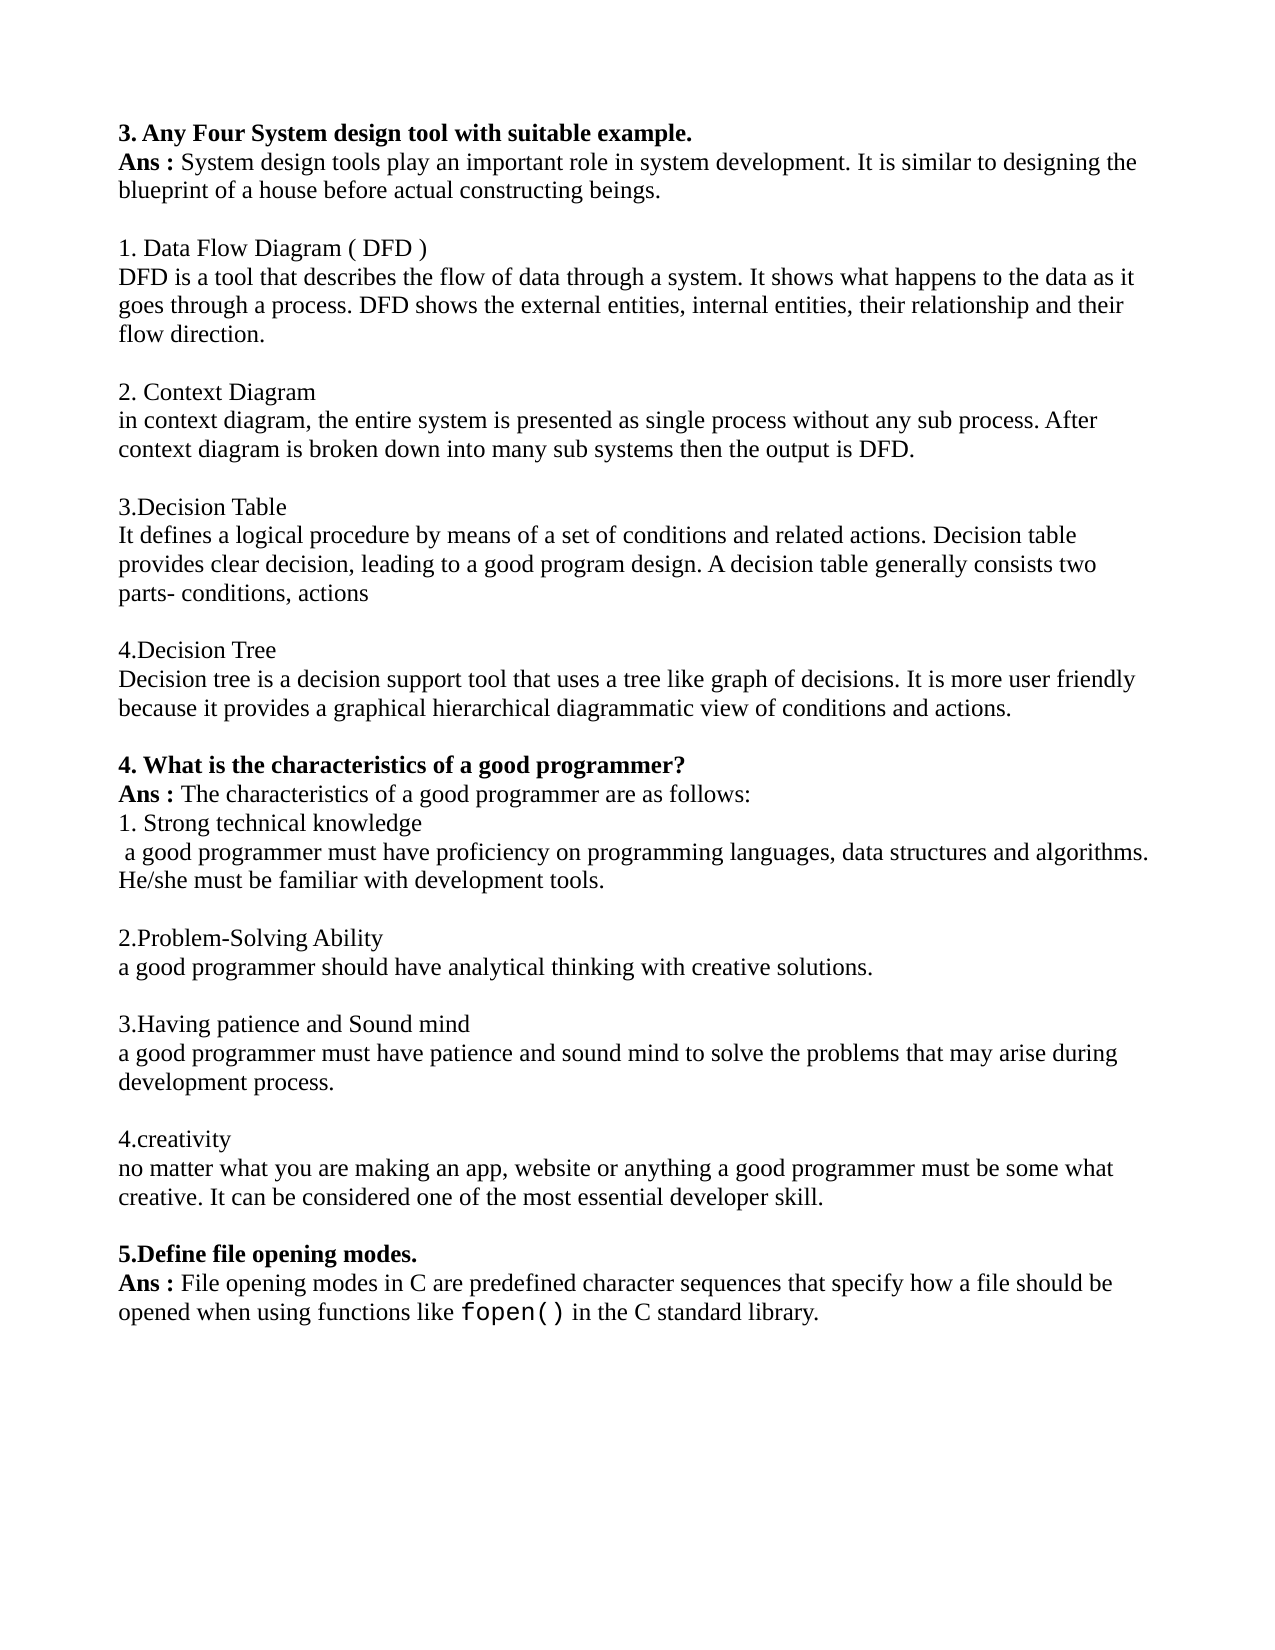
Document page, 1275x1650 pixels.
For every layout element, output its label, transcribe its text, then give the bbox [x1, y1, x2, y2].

text 4.creativity [118, 1124, 1157, 1153]
text 2.Problem-Solving Ability [118, 923, 1157, 952]
text Ans : The characteristics of a good programmer are as follows: [118, 779, 1157, 808]
text 3.Decision Table [118, 492, 1157, 521]
text 4. What is the characteristics of a good programmer? [118, 751, 1157, 779]
text Decision tree is a decision support tool that uses a tree like graph of decisions. It is more user friendly because it provides a graphical hierarchical diagrammatic view of conditions and actions. [118, 664, 1157, 722]
text 4.Decision Tree [118, 636, 1157, 664]
text a good programmer should have analytical thinking with creative solutions. [118, 952, 1157, 981]
text DFD is a tool that describes the flow of data through a system. It shows what happens to the data as it goes through a process. DFD shows the external entities, internal entities, their relationship and their flow direction. [118, 262, 1157, 348]
text in context diagram, the entire system is presented as single process without any sub process. After context diagram is broken down into many sub systems then the output is DFD. [118, 406, 1157, 463]
text no matter what you are making an app, website or anything a good programmer must be some what creative. It can be considered one of the most essential developer skill. [118, 1153, 1157, 1211]
text 3.Having patience and Sound mind [118, 1009, 1157, 1038]
text Ans : File opening modes in C are predefined character sequences that specify how a file should be opened when using functions like fopen() in the C standard library. [118, 1268, 1157, 1328]
text 2. Context Diagram [118, 377, 1157, 406]
text Ans : System design tools play an important role in system development. It is similar to designing the blueprint of a house before actual constructing beings. [118, 147, 1157, 204]
text a good programmer must have proficiency on programming languages, data structures and algorithms. [118, 837, 1157, 866]
text 3. Any Four System design tool with suitable example. [118, 118, 1157, 147]
text 1. Strong technical knowledge [118, 808, 1157, 837]
text a good programmer must have patience and sound mind to solve the problems that may arise during development process. [118, 1038, 1157, 1096]
text 1. Data Flow Diagram ( DFD ) [118, 233, 1157, 262]
text He/she must be familiar with development tools. [118, 866, 1157, 894]
text 5.Define file opening modes. [118, 1239, 1157, 1268]
text It defines a logical procedure by means of a set of conditions and related actions. Decision table provides clear decision, leading to a good program design. A decision table generally consists two parts- conditions, actions [118, 521, 1157, 607]
